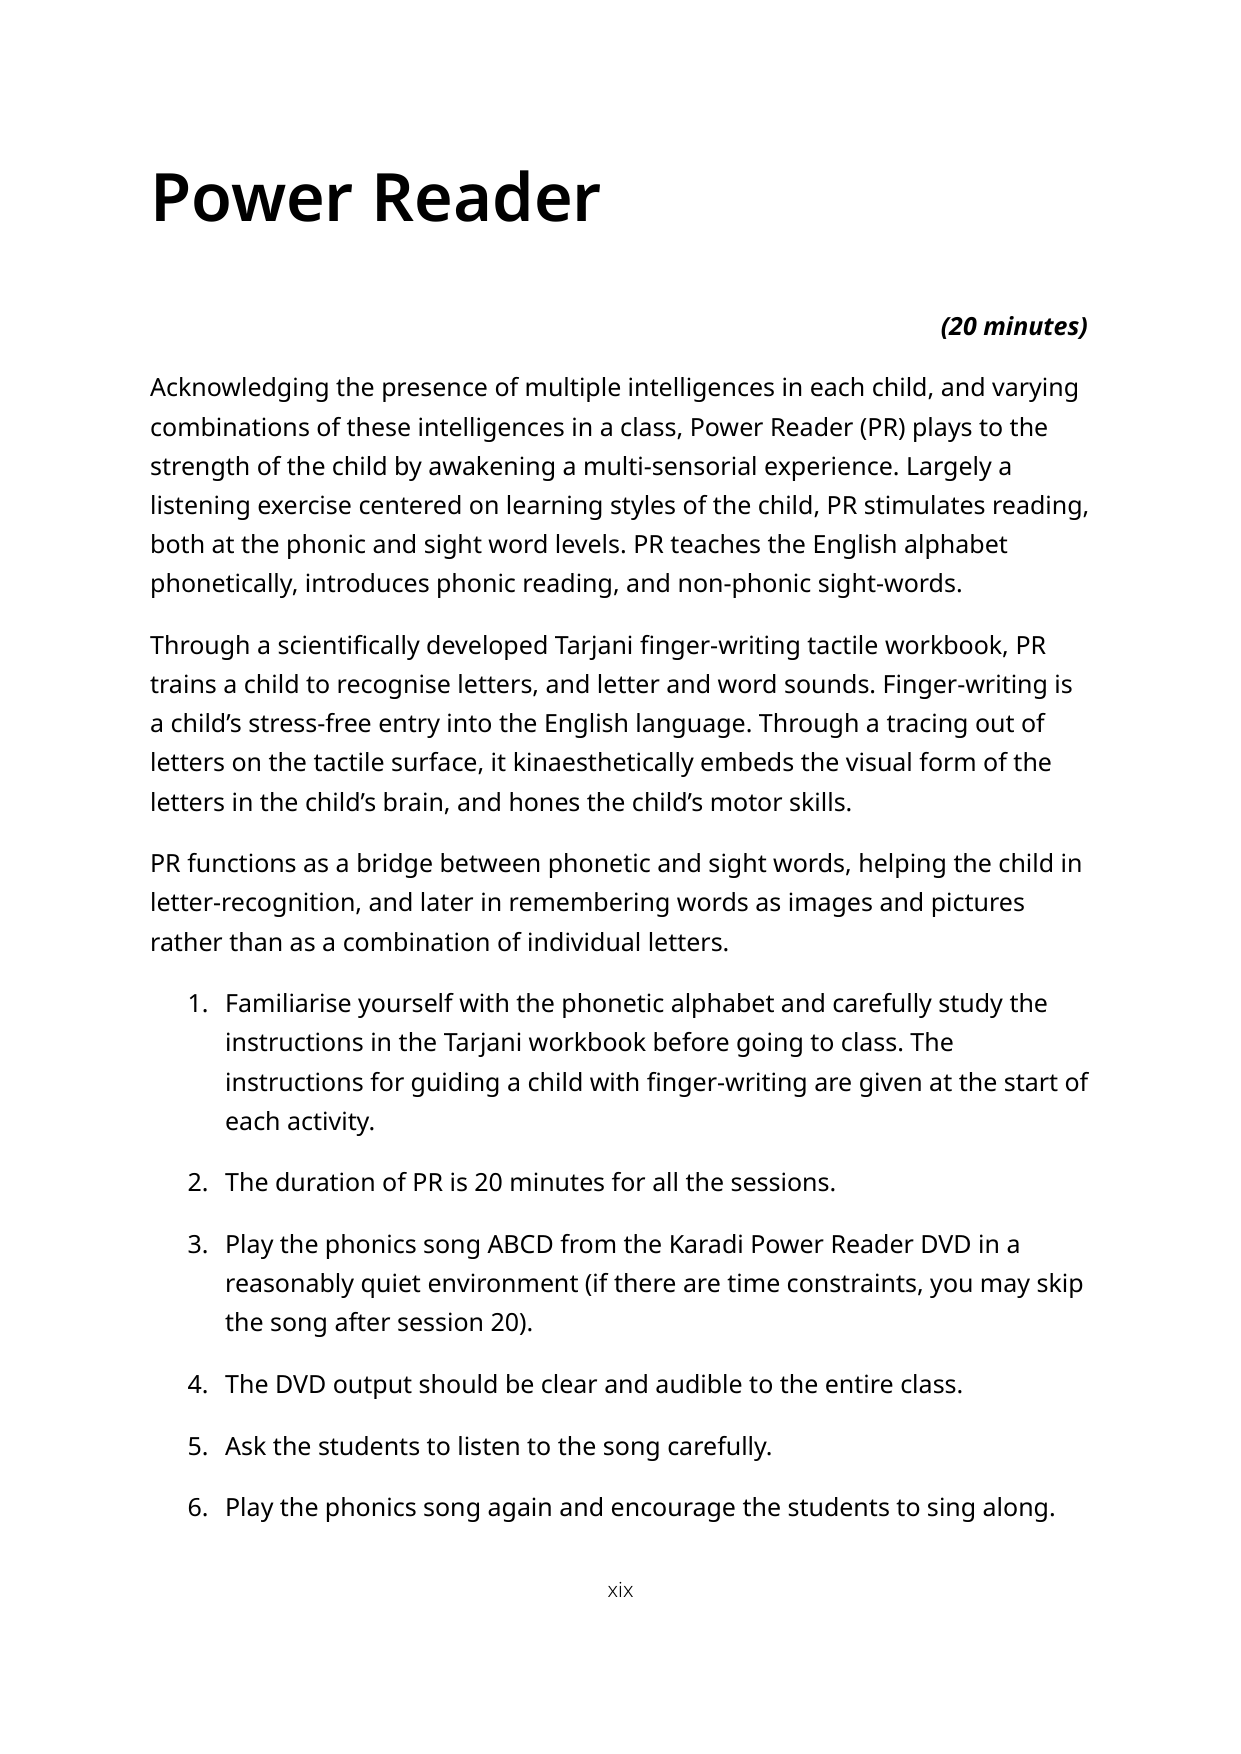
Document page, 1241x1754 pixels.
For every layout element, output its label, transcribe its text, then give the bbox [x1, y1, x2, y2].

list Play the phonics song again and encourage the students to sing along. [187, 1490, 1091, 1524]
list Ask the students to listen to the song carefully. [187, 1428, 1091, 1462]
text (20 minutes) [150, 308, 1091, 342]
list The DVD output should be clear and audible to the entire class. [187, 1367, 1091, 1401]
text PR functions as a bridge between phonetic and sight words, helping the child in letter-recognition, and later in remembering words as images and pictures rather than as a combination of individual letters. [150, 846, 1091, 958]
list Familiarise yourself with the phonetic alphabet and carefully study the instructions in the Tarjani workbook before going to class. The instructions for guiding a child with finger-writing are given at the start of each activity. [187, 986, 1091, 1137]
subtitle Power Reader [150, 150, 1091, 241]
text Through a scientifically developed Tarjani finger-writing tactile workbook, PR trains a child to recognise letters, and letter and word sounds. Finger-writing is a child’s stress-free entry into the English language. Through a tracing out of letters on the tactile surface, it kinaesthetically embeds the visual form of the letters in the child’s brain, and hones the child’s motor skills. [150, 627, 1091, 818]
text Acknowledging the presence of multiple intelligences in each child, and varying combinations of these intelligences in a class, Power Reader (PR) plays to the strength of the child by awakening a multi-sensorial experience. Largely a listening exercise centered on learning styles of the child, PR stimulates reading, both at the phonic and sight word levels. PR teaches the English alphabet phonetically, introduces phonic reading, and non-phonic sight-words. [150, 370, 1091, 600]
list The duration of PR is 20 minutes for all the sessions. [187, 1165, 1091, 1199]
list Play the phonics song ABCD from the Karadi Power Reader DVD in a reasonably quiet environment (if there are time constraints, you may skip the song after session 20). [187, 1227, 1091, 1339]
